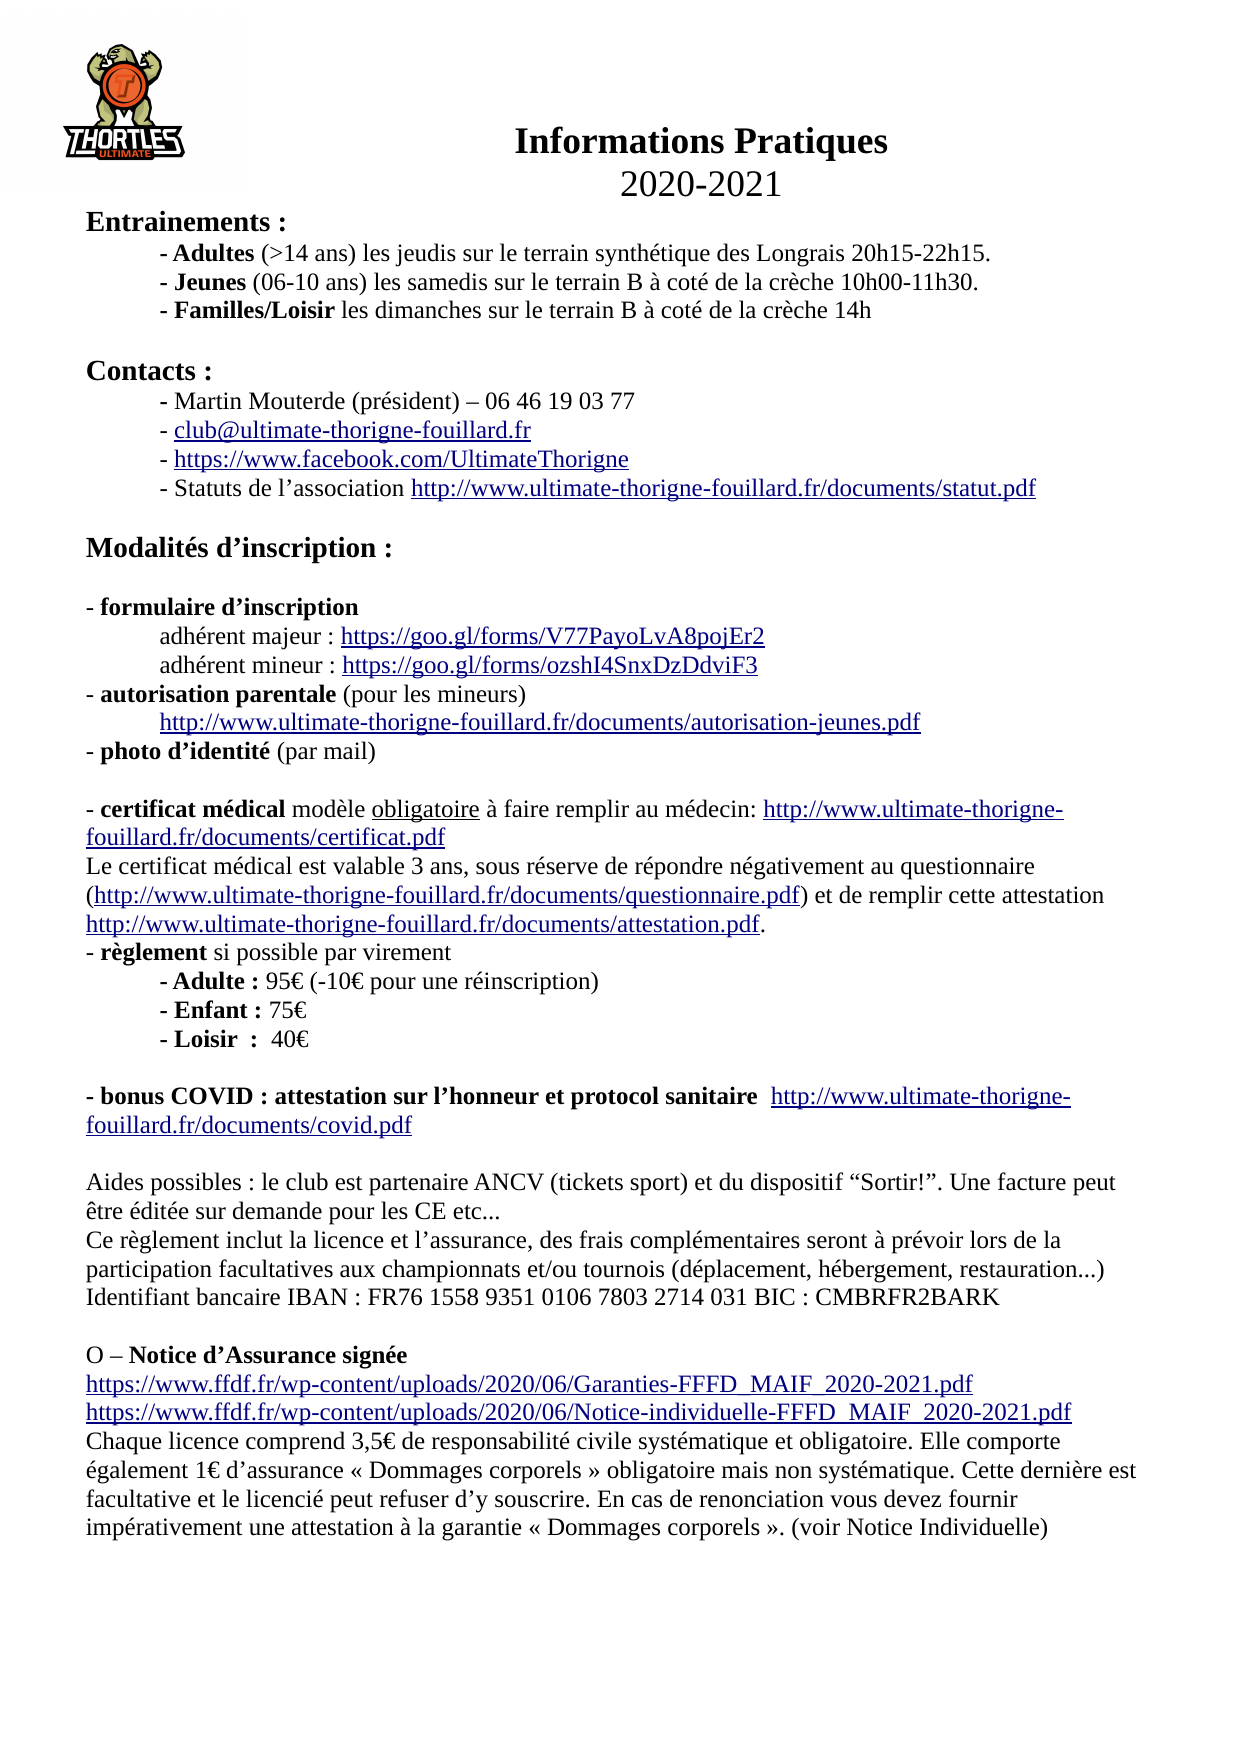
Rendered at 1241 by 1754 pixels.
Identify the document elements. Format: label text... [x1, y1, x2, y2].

text http://www.ultimate-thorigne-fouillard.fr/documents/autorisation-jeunes.pdf [86, 707, 1155, 736]
text Ce règlement inclut la licence et l’assurance, des frais complémentaires seront à prévoir lors de la participation facultatives aux championnats et/ou tournois (déplacement, hébergement, restauration...) [86, 1225, 1155, 1282]
text Identifiant bancaire IBAN : FR76 1558 9351 0106 7803 2714 031 BIC : CMBRFR2BARK [86, 1282, 1155, 1311]
text - Martin Mouterde (président) – 06 46 19 03 77 [86, 386, 1155, 415]
text - Statuts de l’association http://www.ultimate-thorigne-fouillard.fr/documents/statut.pdf [86, 473, 1155, 501]
text Modalités d’inscription : [86, 530, 1155, 564]
text - bonus COVID : attestation sur l’honneur et protocol sanitaire http://www.ultimate-thorigne-fouillard.fr/documents/covid.pdf [86, 1081, 1155, 1139]
text Entrainements : [86, 204, 1155, 238]
text https://www.ffdf.fr/wp-content/uploads/2020/06/Garanties-FFFD_MAIF_2020-2021.pdf [86, 1369, 1155, 1397]
text adhérent mineur : https://goo.gl/forms/ozshI4SnxDzDdviF3 [86, 650, 1155, 679]
text - Jeunes (06-10 ans) les samedis sur le terrain B à coté de la crèche 10h00-11h30. [86, 267, 1155, 295]
text Aides possibles : le club est partenaire ANCV (tickets sport) et du dispositif “Sortir!”. Une facture peut être éditée sur demande pour les CE etc... [86, 1167, 1155, 1225]
text - https://www.facebook.com/UltimateThorigne [86, 444, 1155, 473]
text - formulaire d’inscription [86, 592, 1155, 621]
text 2020-2021 [86, 161, 1155, 204]
text - Familles/Loisir les dimanches sur le terrain B à coté de la crèche 14h [86, 295, 1155, 324]
text - Adultes (>14 ans) les jeudis sur le terrain synthétique des Longrais 20h15-22h15. [86, 238, 1155, 267]
text O – Notice d’Assurance signée [86, 1340, 1155, 1369]
text - Adulte : 95€ (-10€ pour une réinscription) [86, 966, 1155, 995]
text Chaque licence comprend 3,5€ de responsabilité civile systématique et obligatoire. Elle comporte également 1€ d’assurance « Dommages corporels » obligatoire mais non systématique. Cette dernière est facultative et le licencié peut refuser d’y souscrire. En cas de renonciation vous devez fournir impérativement une attestation à la garantie « Dommages corporels ». (voir Notice Individuelle) [86, 1426, 1155, 1541]
picture [0, 13, 248, 191]
text - règlement si possible par virement [86, 937, 1155, 966]
text - autorisation parentale (pour les mineurs) [86, 679, 1155, 707]
text Le certificat médical est valable 3 ans, sous réserve de répondre négativement au questionnaire (http://www.ultimate-thorigne-fouillard.fr/documents/questionnaire.pdf) et de remplir cette attestation http://www.ultimate-thorigne-fouillard.fr/documents/attestation.pdf. [86, 851, 1155, 937]
text Contacts : [86, 353, 1155, 386]
text - certificat médical modèle obligatoire à faire remplir au médecin: http://www.ultimate-thorigne-fouillard.fr/documents/certificat.pdf [86, 794, 1155, 851]
text Informations Pratiques [248, 118, 1155, 161]
text adhérent majeur : https://goo.gl/forms/V77PayoLvA8pojEr2 [86, 621, 1155, 650]
text https://www.ffdf.fr/wp-content/uploads/2020/06/Notice-individuelle-FFFD_MAIF_2020-2021.pdf [86, 1397, 1155, 1426]
text - club@ultimate-thorigne-fouillard.fr [86, 415, 1155, 444]
text - photo d’identité (par mail) [86, 736, 1155, 765]
text - Enfant : 75€ [86, 995, 1155, 1024]
text - Loisir : 40€ [86, 1024, 1155, 1052]
